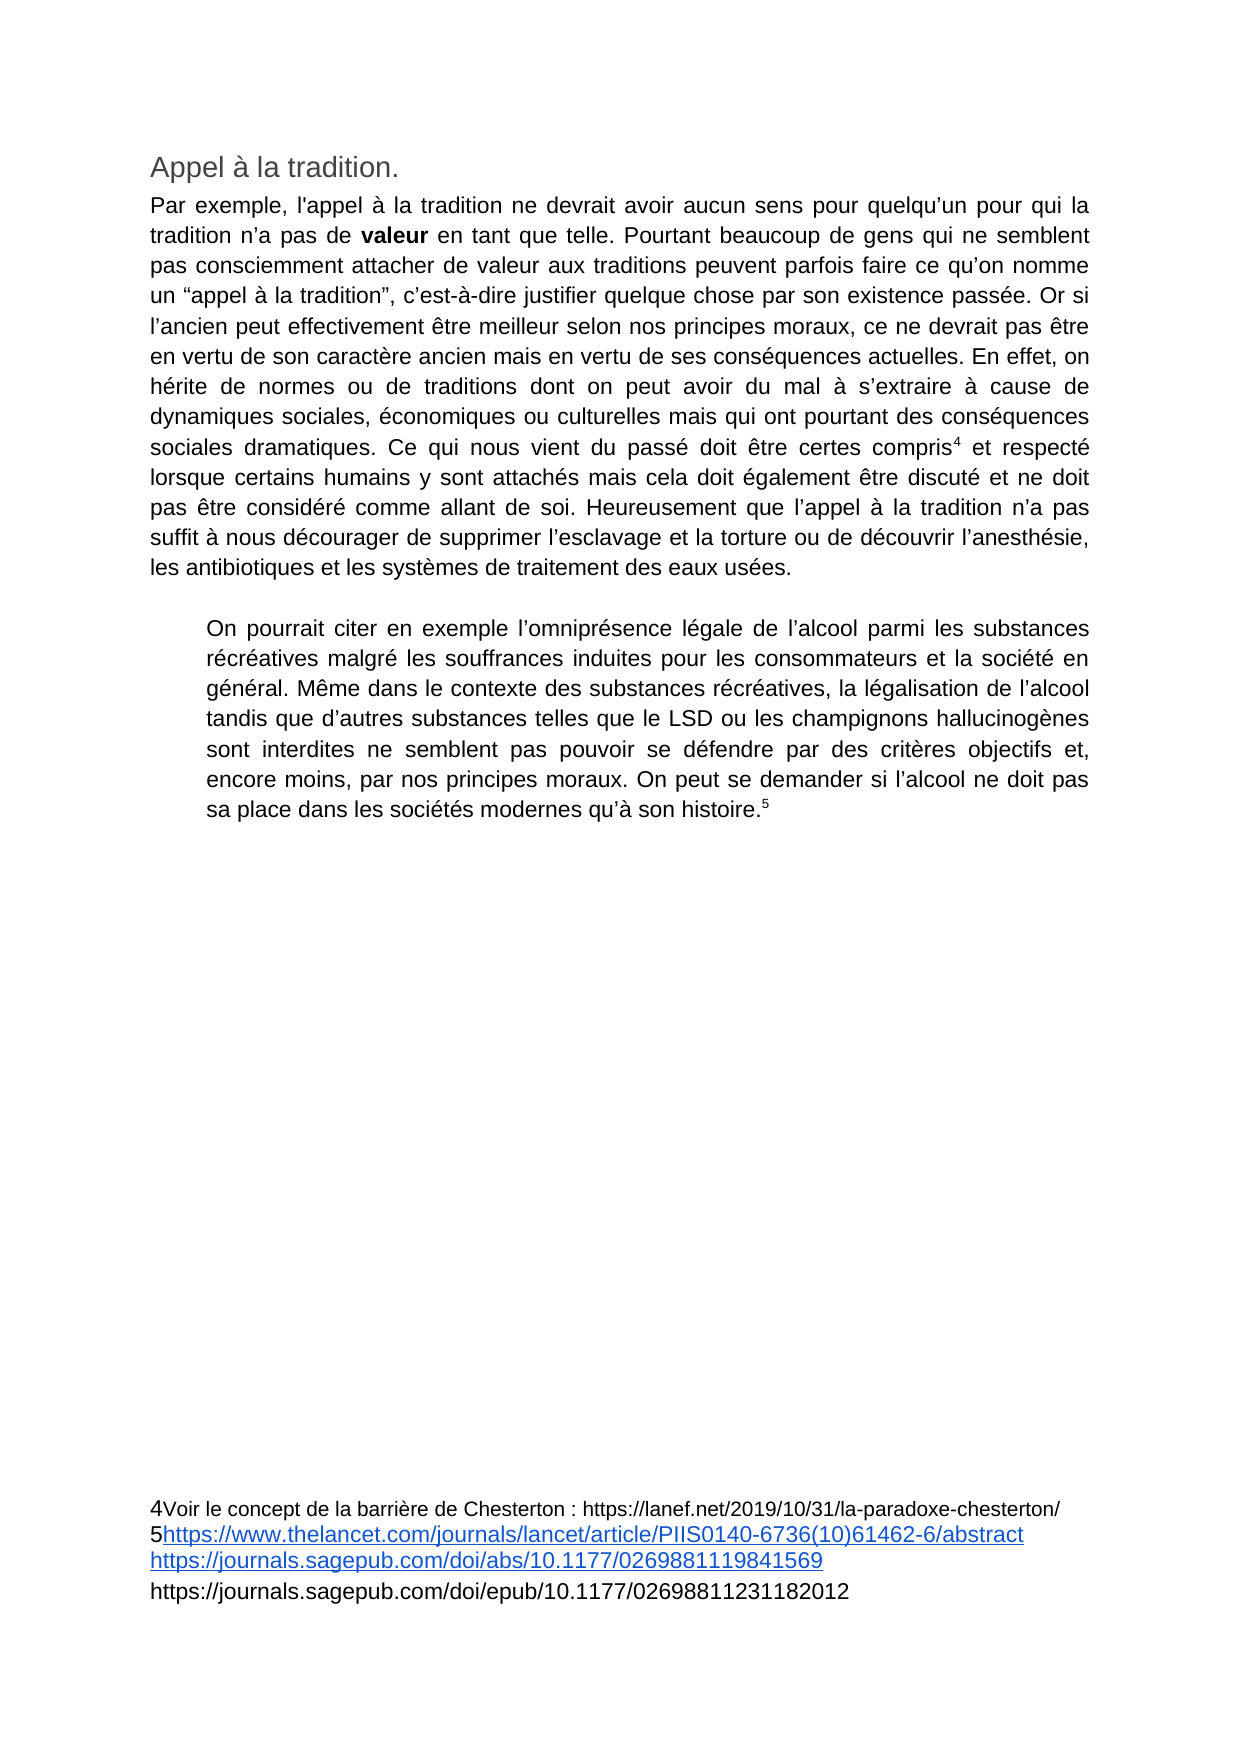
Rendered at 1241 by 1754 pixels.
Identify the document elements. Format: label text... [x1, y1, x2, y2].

text https://www.thelancet.com/journals/lancet/article/PIIS0140-6736(10)61462-6/abstract [150, 1521, 1090, 1547]
text Voir le concept de la barrière de Chesterton : https://lanef.net/2019/10/31/la-paradoxe-chesterton/ [150, 1495, 1090, 1521]
subtitle Appel à la tradition. [150, 150, 1090, 183]
text https://journals.sagepub.com/doi/epub/10.1177/02698811231182012 [150, 1578, 1090, 1604]
text On pourrait citer en exemple l’omniprésence légale de l’alcool parmi les substances récréatives malgré les souffrances induites pour les consommateurs et la société en général. Même dans le contexte des substances récréatives, la légalisation de l’alcool tandis que d’autres substances telles que le LSD ou les champignons hallucinogènes sont interdites ne semblent pas pouvoir se défendre par des critères objectifs et, encore moins, par nos principes moraux. On peut se demander si l’alcool ne doit pas sa place dans les sociétés modernes qu’à son histoire. [206, 615, 1090, 822]
text https://journals.sagepub.com/doi/abs/10.1177/0269881119841569 [150, 1547, 1090, 1574]
text Par exemple, l'appel à la tradition ne devrait avoir aucun sens pour quelqu’un pour qui la tradition n’a pas de valeur en tant que telle. Pourtant beaucoup de gens qui ne semblent pas consciemment attacher de valeur aux traditions peuvent parfois faire ce qu’on nomme un “appel à la tradition”, c’est-à-dire justifier quelque chose par son existence passée. Or si l’ancien peut effectivement être meilleur selon nos principes moraux, ce ne devrait pas être en vertu de son caractère ancien mais en vertu de ses conséquences actuelles. En effet, on hérite de normes ou de traditions dont on peut avoir du mal à s’extraire à cause de dynamiques sociales, économiques ou culturelles mais qui ont pourtant des conséquences sociales dramatiques. Ce qui nous vient du passé doit être certes compris et respecté lorsque certains humains y sont attachés mais cela doit également être discuté et ne doit pas être considéré comme allant de soi. Heureusement que l’appel à la tradition n’a pas suffit à nous décourager de supprimer l’esclavage et la torture ou de découvrir l’anesthésie, les antibiotiques et les systèmes de traitement des eaux usées. [150, 192, 1090, 581]
